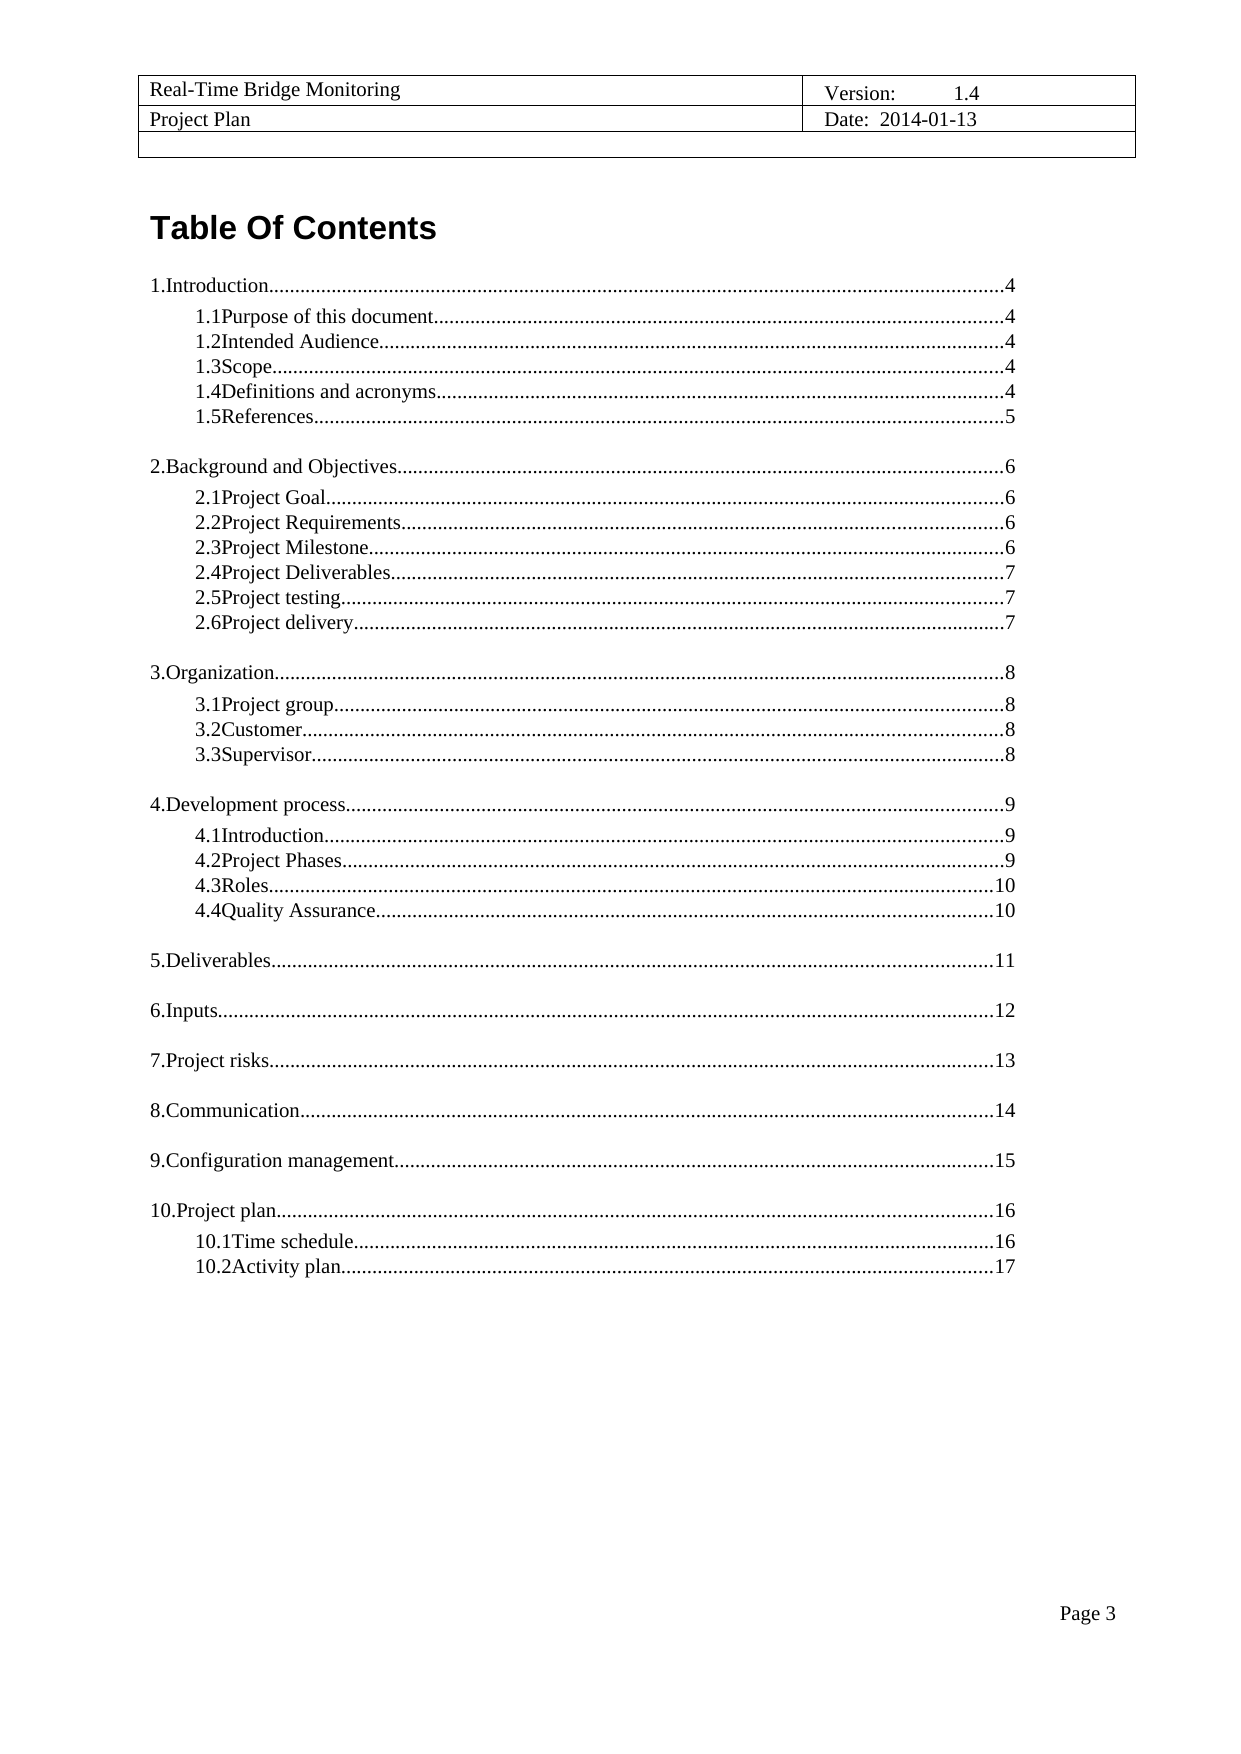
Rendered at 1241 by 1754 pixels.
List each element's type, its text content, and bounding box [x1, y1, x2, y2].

text 9.Configuration management 15 [150, 1147, 1015, 1172]
text 8.Communication 14 [150, 1097, 1015, 1122]
text 4.2Project Phases 9 [195, 847, 1015, 872]
text 1.2Intended Audience 4 [195, 328, 1015, 353]
text 2.6Project delivery 7 [195, 609, 1015, 634]
text 7.Project risks 13 [150, 1047, 1015, 1072]
text 2.5Project testing 7 [195, 584, 1015, 609]
text 1.1Purpose of this document 4 [195, 303, 1015, 328]
text 4.1Introduction 9 [195, 822, 1015, 847]
text 2.3Project Milestone 6 [195, 534, 1015, 559]
text 10.2Activity plan 17 [195, 1253, 1015, 1278]
text 2.Background and Objectives 6 [150, 453, 1015, 478]
text 3.Organization 8 [150, 659, 1015, 684]
text 1.Introduction 4 [150, 272, 1015, 297]
text 1.5References 5 [195, 403, 1015, 428]
text 4.4Quality Assurance 10 [195, 897, 1015, 922]
text 6.Inputs 12 [150, 997, 1015, 1022]
text 3.2Customer 8 [195, 716, 1015, 741]
text 1.3Scope 4 [195, 353, 1015, 378]
text 4.Development process 9 [150, 791, 1015, 816]
text 2.2Project Requirements 6 [195, 509, 1015, 534]
text 3.3Supervisor 8 [195, 741, 1015, 766]
subtitle Table Of Contents [150, 208, 1090, 247]
text 2.1Project Goal 6 [195, 484, 1015, 509]
text 4.3Roles 10 [195, 872, 1015, 897]
text 5.Deliverables 11 [150, 947, 1015, 972]
text 3.1Project group 8 [195, 691, 1015, 716]
text 1.4Definitions and acronyms 4 [195, 378, 1015, 403]
text 10.Project plan 16 [150, 1197, 1015, 1222]
text 2.4Project Deliverables 7 [195, 559, 1015, 584]
text 10.1Time schedule 16 [195, 1228, 1015, 1253]
